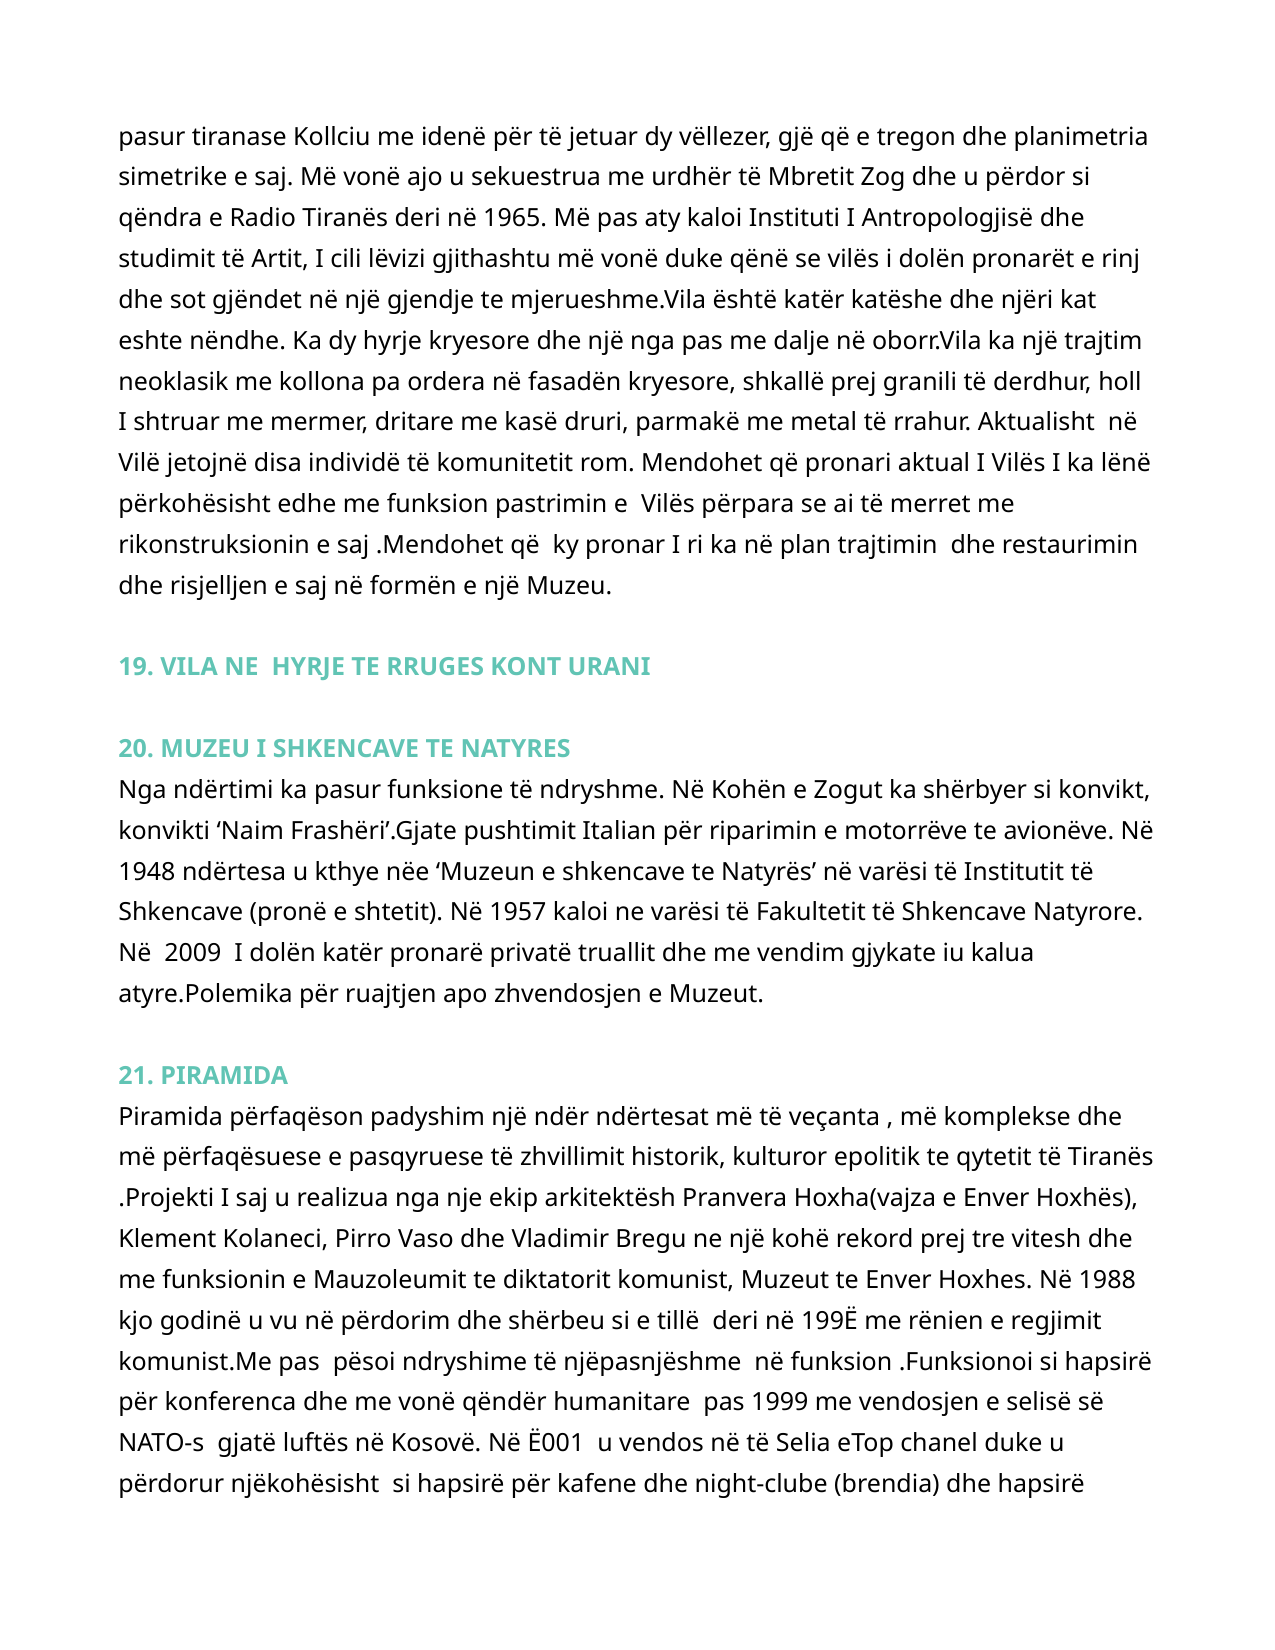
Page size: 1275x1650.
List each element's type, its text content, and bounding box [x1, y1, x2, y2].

text 21. PIRAMIDA [118, 1057, 1157, 1091]
text 20. MUZEU I SHKENCAVE TE NATYRES [118, 731, 1157, 765]
text Piramida përfaqëson padyshim një ndër ndërtesat më të veçanta , më komplekse dhe më përfaqësuese e pasqyruese të zhvillimit historik, kulturor epolitik te qytetit të Tiranës .Projekti I saj u realizua nga nje ekip arkitektësh Pranvera Hoxha(vajza e Enver Hoxhës), Klement Kolaneci, Pirro Vaso dhe Vladimir Bregu ne një kohë rekord prej tre vitesh dhe me funksionin e Mauzoleumit te diktatorit komunist, Muzeut te Enver Hoxhes. Në 1988 kjo godinë u vu në përdorim dhe shërbeu si e tillë deri në 199Ë me rënien e regjimit komunist.Me pas pësoi ndryshime të njëpasnjëshme në funksion .Funksionoi si hapsirë për konferenca dhe me vonë qëndër humanitare pas 1999 me vendosjen e selisë së NATO-s gjatë luftës në Kosovë. Në Ë001 u vendos në të Selia eTop chanel duke u përdorur njëkohësisht si hapsirë për kafene dhe night-clube (brendia) dhe hapsirë [118, 1098, 1157, 1500]
text pasur tiranase Kollciu me idenë për të jetuar dy vëllezer, gjë që e tregon dhe planimetria simetrike e saj. Më vonë ajo u sekuestrua me urdhër të Mbretit Zog dhe u përdor si qëndra e Radio Tiranës deri në 1965. Më pas aty kaloi Instituti I Antropologjisë dhe studimit të Artit, I cili lëvizi gjithashtu më vonë duke qënë se vilës i dolën pronarët e rinj dhe sot gjëndet në një gjendje te mjerueshme.Vila është katër katëshe dhe njëri kat eshte nëndhe. Ka dy hyrje kryesore dhe një nga pas me dalje në oborr.Vila ka një trajtim neoklasik me kollona pa ordera në fasadën kryesore, shkallë prej granili të derdhur, holl I shtruar me mermer, dritare me kasë druri, parmakë me metal të rrahur. Aktualisht në Vilë jetojnë disa individë të komunitetit rom. Mendohet që pronari aktual I Vilës I ka lënë përkohësisht edhe me funksion pastrimin e Vilës përpara se ai të merret me rikonstruksionin e saj .Mendohet që ky pronar I ri ka në plan trajtimin dhe restaurimin dhe risjelljen e saj në formën e një Muzeu. [118, 118, 1157, 601]
text 19. VILA NE HYRJE TE RRUGES KONT URANI [118, 649, 1157, 683]
text Nga ndërtimi ka pasur funksione të ndryshme. Në Kohën e Zogut ka shërbyer si konvikt, konvikti ‘Naim Frashëri’.Gjate pushtimit Italian për riparimin e motorrëve te avionëve. Në 1948 ndërtesa u kthye nëe ‘Muzeun e shkencave te Natyrës’ në varësi të Institutit të Shkencave (pronë e shtetit). Në 1957 kaloi ne varësi të Fakultetit të Shkencave Natyrore. Në 2009 I dolën katër pronarë privatë truallit dhe me vendim gjykate iu kalua atyre.Polemika për ruajtjen apo zhvendosjen e Muzeut. [118, 771, 1157, 1010]
